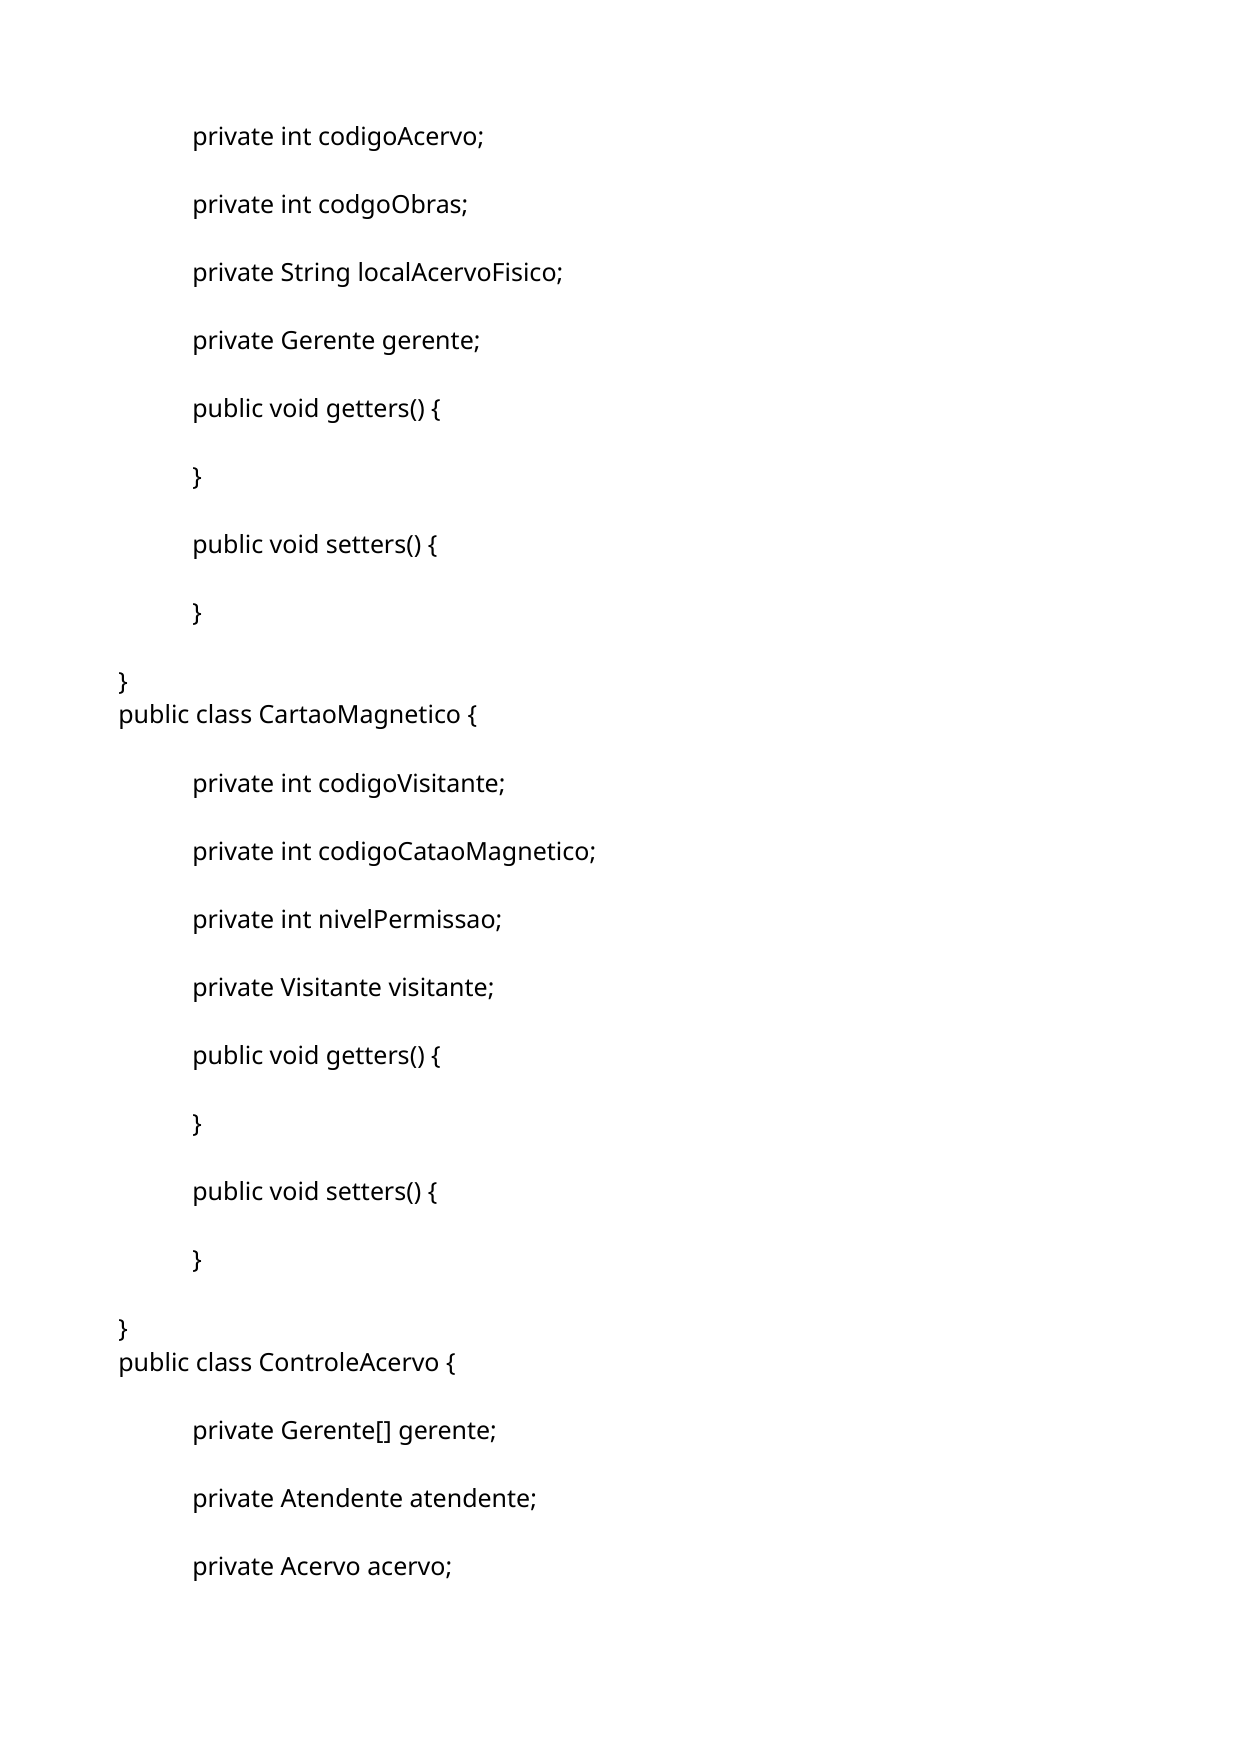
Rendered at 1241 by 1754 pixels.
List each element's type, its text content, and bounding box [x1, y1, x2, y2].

text } [118, 1106, 1122, 1140]
text private String localAcervoFisico; [118, 254, 1122, 288]
text public void setters() { [118, 527, 1122, 561]
text private Gerente gerente; [118, 322, 1122, 357]
text } [118, 459, 1122, 493]
text private int codigoVisitante; [118, 765, 1122, 799]
text } [118, 1242, 1122, 1276]
text private Gerente[] gerente; [118, 1412, 1122, 1447]
text private int codigoAcervo; [118, 118, 1122, 152]
text } [118, 595, 1122, 629]
text private int codigoCataoMagnetico; [118, 833, 1122, 867]
text private int nivelPermissao; [118, 902, 1122, 936]
text public class ControleAcervo { [118, 1344, 1122, 1378]
text private Atendente atendente; [118, 1481, 1122, 1515]
text private int codgoObras; [118, 186, 1122, 220]
text public void getters() { [118, 1038, 1122, 1072]
text public void setters() { [118, 1174, 1122, 1208]
text public class CartaoMagnetico { [118, 697, 1122, 731]
text public void getters() { [118, 391, 1122, 425]
text private Acervo acervo; [118, 1549, 1122, 1583]
text } [118, 663, 1122, 697]
text private Visitante visitante; [118, 970, 1122, 1004]
text } [118, 1310, 1122, 1344]
